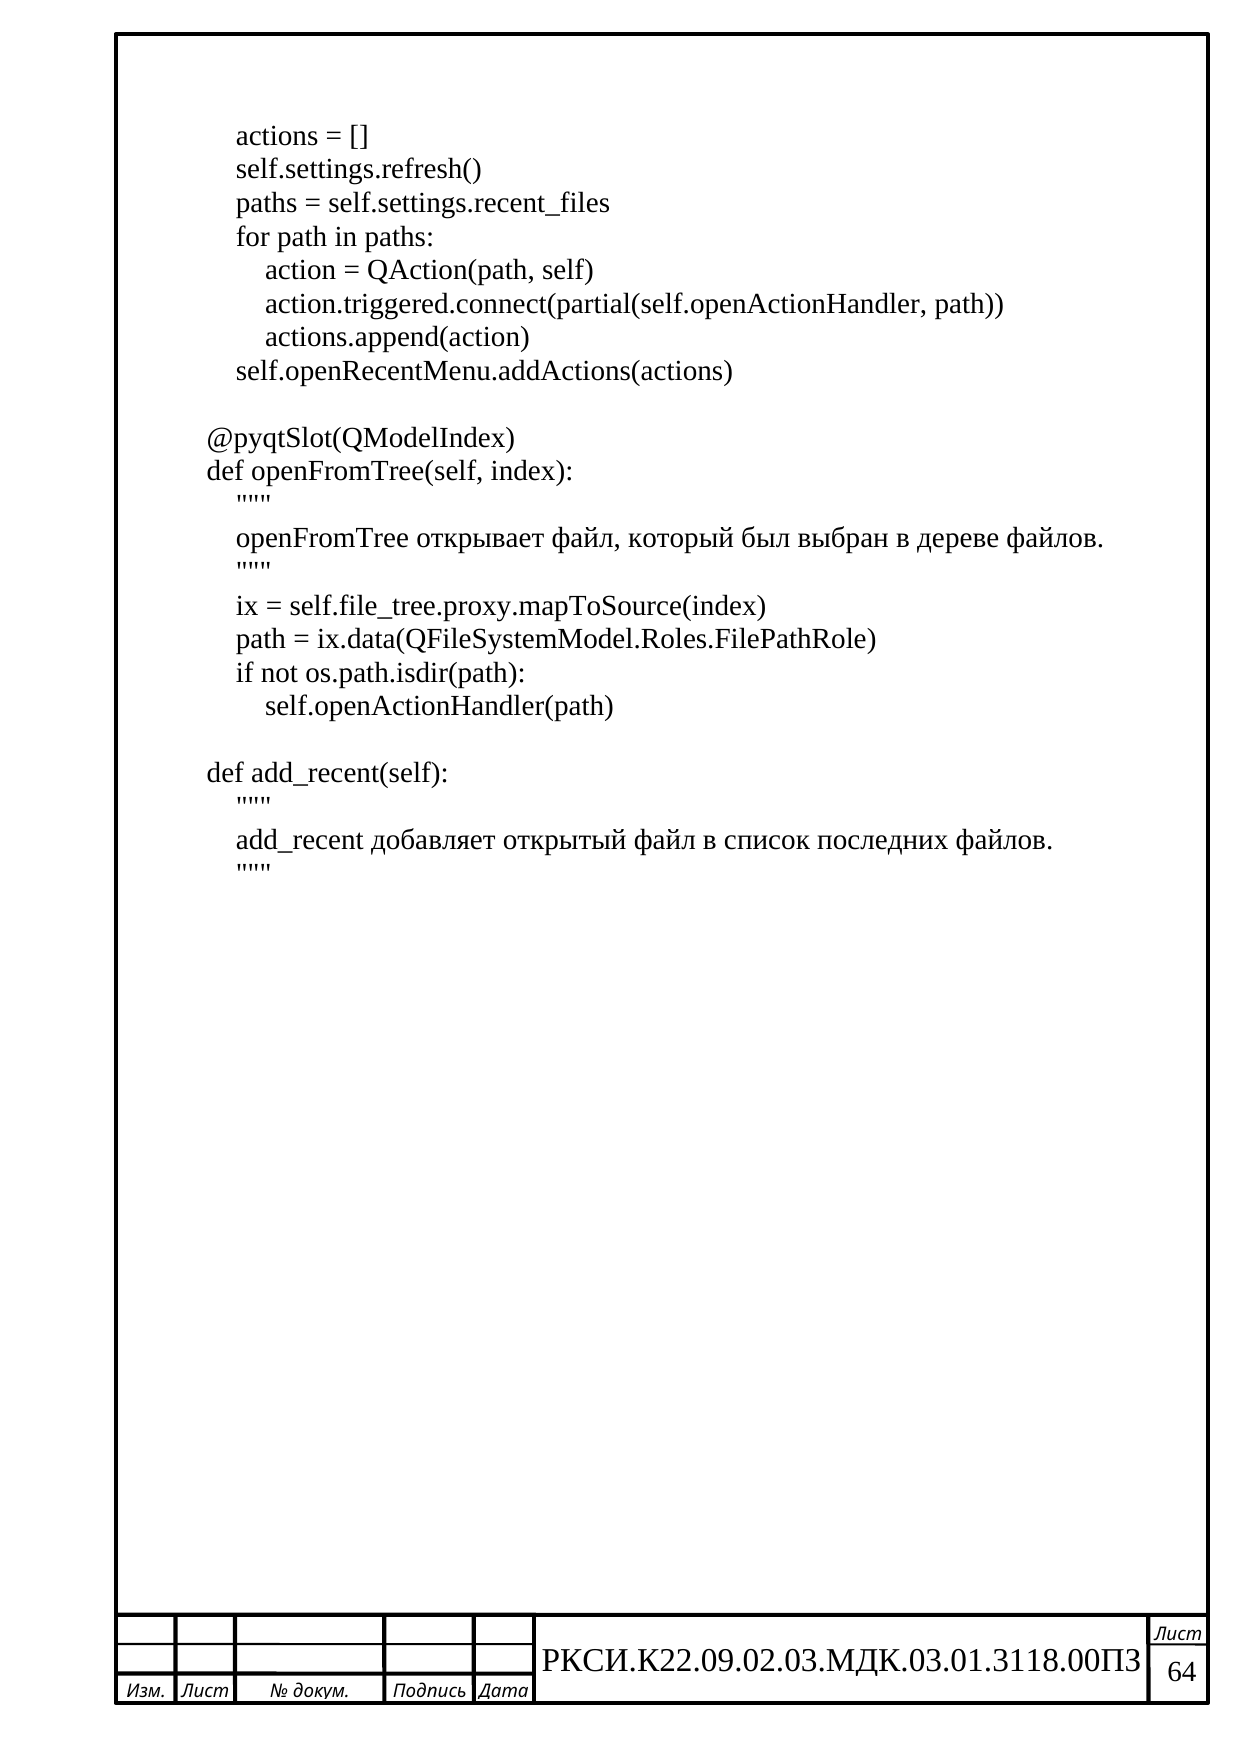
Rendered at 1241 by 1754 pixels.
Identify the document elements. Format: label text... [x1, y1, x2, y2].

subtitle self.settings.refresh() [177, 152, 1152, 185]
subtitle action = QAction(path, self) [177, 252, 1152, 286]
subtitle paths = self.settings.recent_files [177, 185, 1152, 219]
subtitle action.triggered.connect(partial(self.openActionHandler, path)) [177, 286, 1152, 319]
subtitle add_recent добавляет открытый файл в список последних файлов. [177, 822, 1152, 856]
subtitle for path in paths: [177, 219, 1152, 252]
subtitle actions = [] [177, 118, 1152, 152]
subtitle def add_recent(self): [177, 755, 1152, 789]
subtitle openFromTree открывает файл, который был выбран в дереве файлов. [177, 521, 1152, 554]
subtitle """ [177, 487, 1152, 521]
subtitle ix = self.file_tree.proxy.mapToSource(index) [177, 588, 1152, 621]
subtitle self.openActionHandler(path) [177, 688, 1152, 722]
subtitle """ [177, 789, 1152, 822]
subtitle path = ix.data(QFileSystemModel.Roles.FilePathRole) [177, 621, 1152, 655]
subtitle actions.append(action) [177, 319, 1152, 353]
subtitle @pyqtSlot(QModelIndex) [177, 420, 1152, 453]
subtitle """ [177, 856, 1152, 889]
subtitle """ [177, 554, 1152, 588]
subtitle def openFromTree(self, index): [177, 453, 1152, 487]
subtitle if not os.path.isdir(path): [177, 655, 1152, 688]
subtitle self.openRecentMenu.addActions(actions) [177, 353, 1152, 386]
